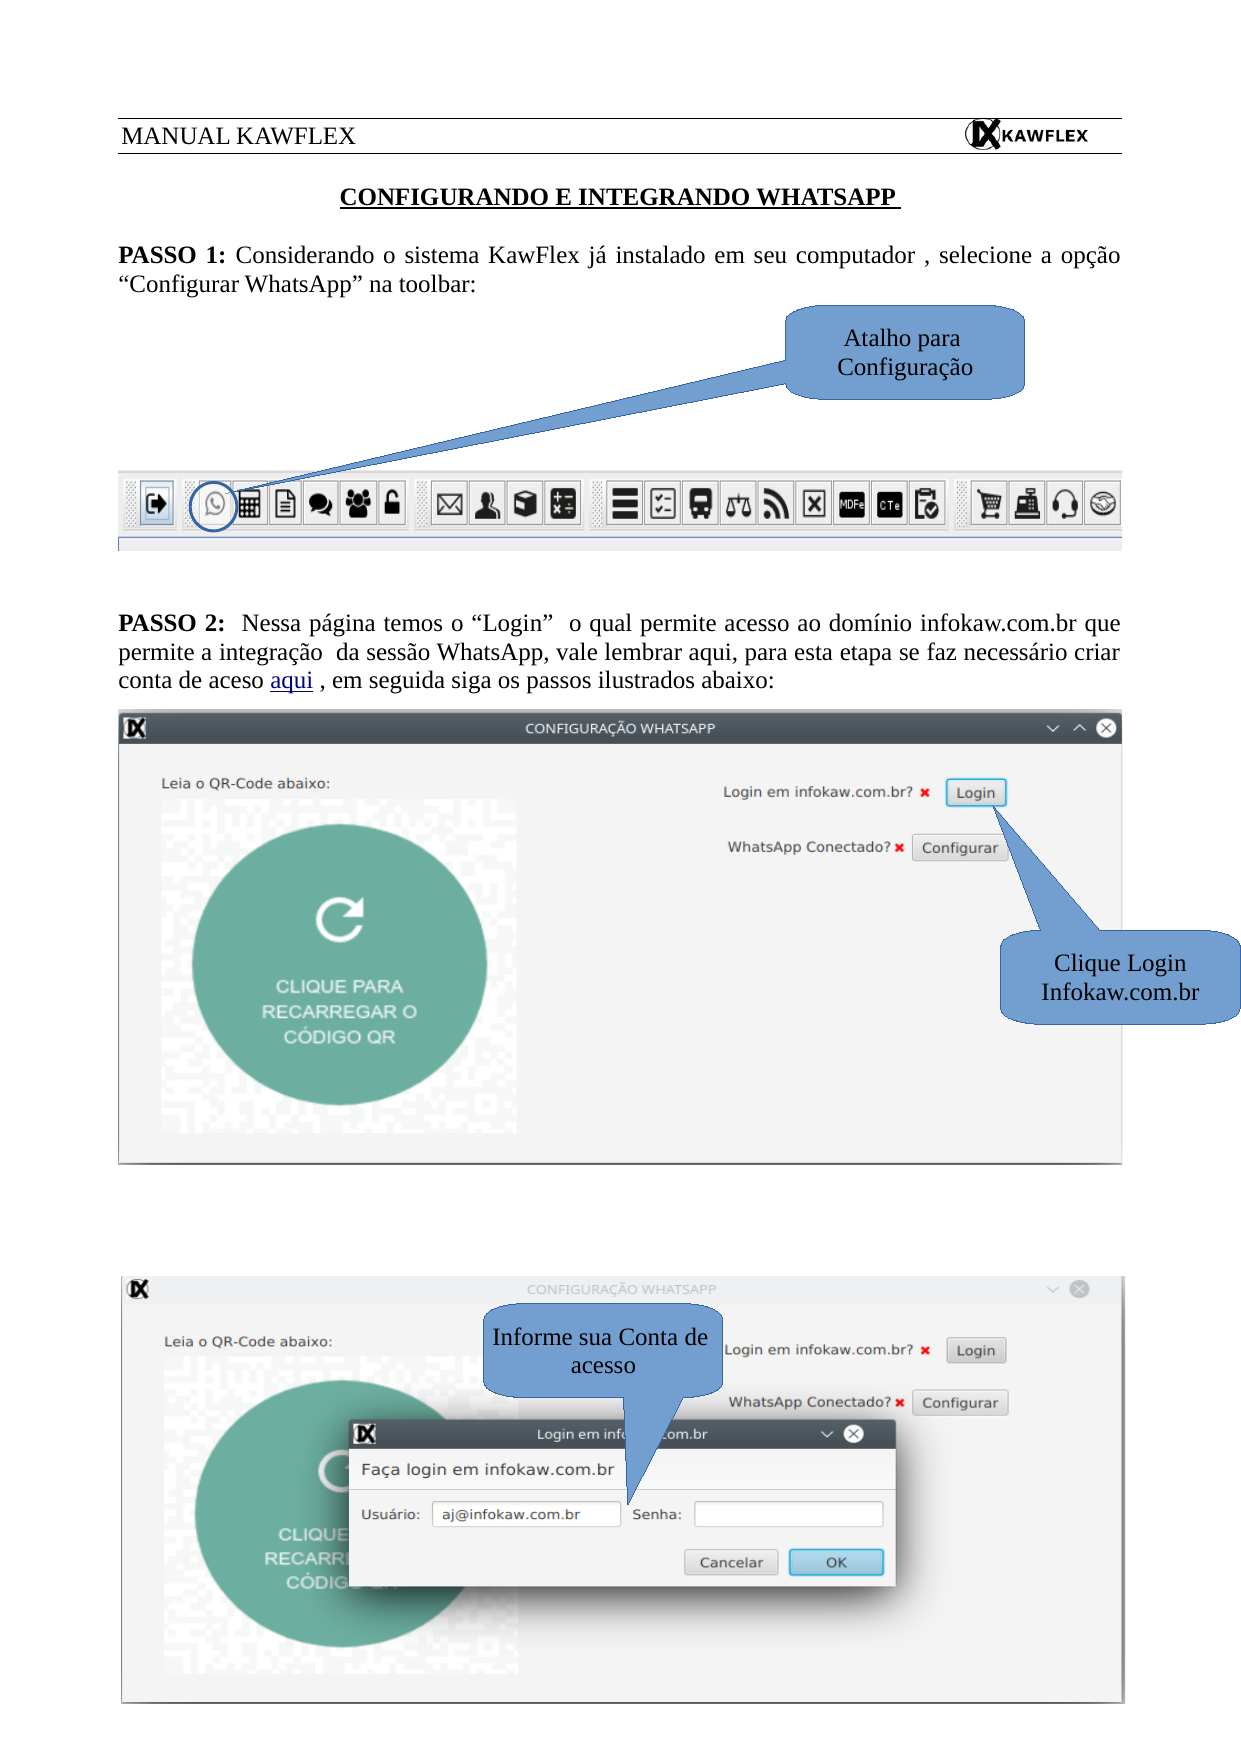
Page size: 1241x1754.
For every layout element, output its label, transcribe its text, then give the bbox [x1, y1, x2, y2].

picture [121, 1276, 1125, 1704]
text PASSO 1: Considerando o sistema KawFlex já instalado em seu computador , selecione a opção “Configurar WhatsApp” na toolbar: [118, 240, 1122, 297]
text CONFIGURANDO E INTEGRANDO WHATSAPP [118, 182, 1122, 211]
picture [118, 709, 1123, 1165]
picture [957, 106, 1116, 176]
picture [118, 470, 1123, 551]
text PASSO 2: Nessa página temos o “Login” o qual permite acesso ao domínio infokaw.com.br que permite a integração da sessão WhatsApp, vale lembrar aqui, para esta etapa se faz necessário criar conta de aceso aqui , em seguida siga os passos ilustrados abaixo: [118, 608, 1122, 694]
